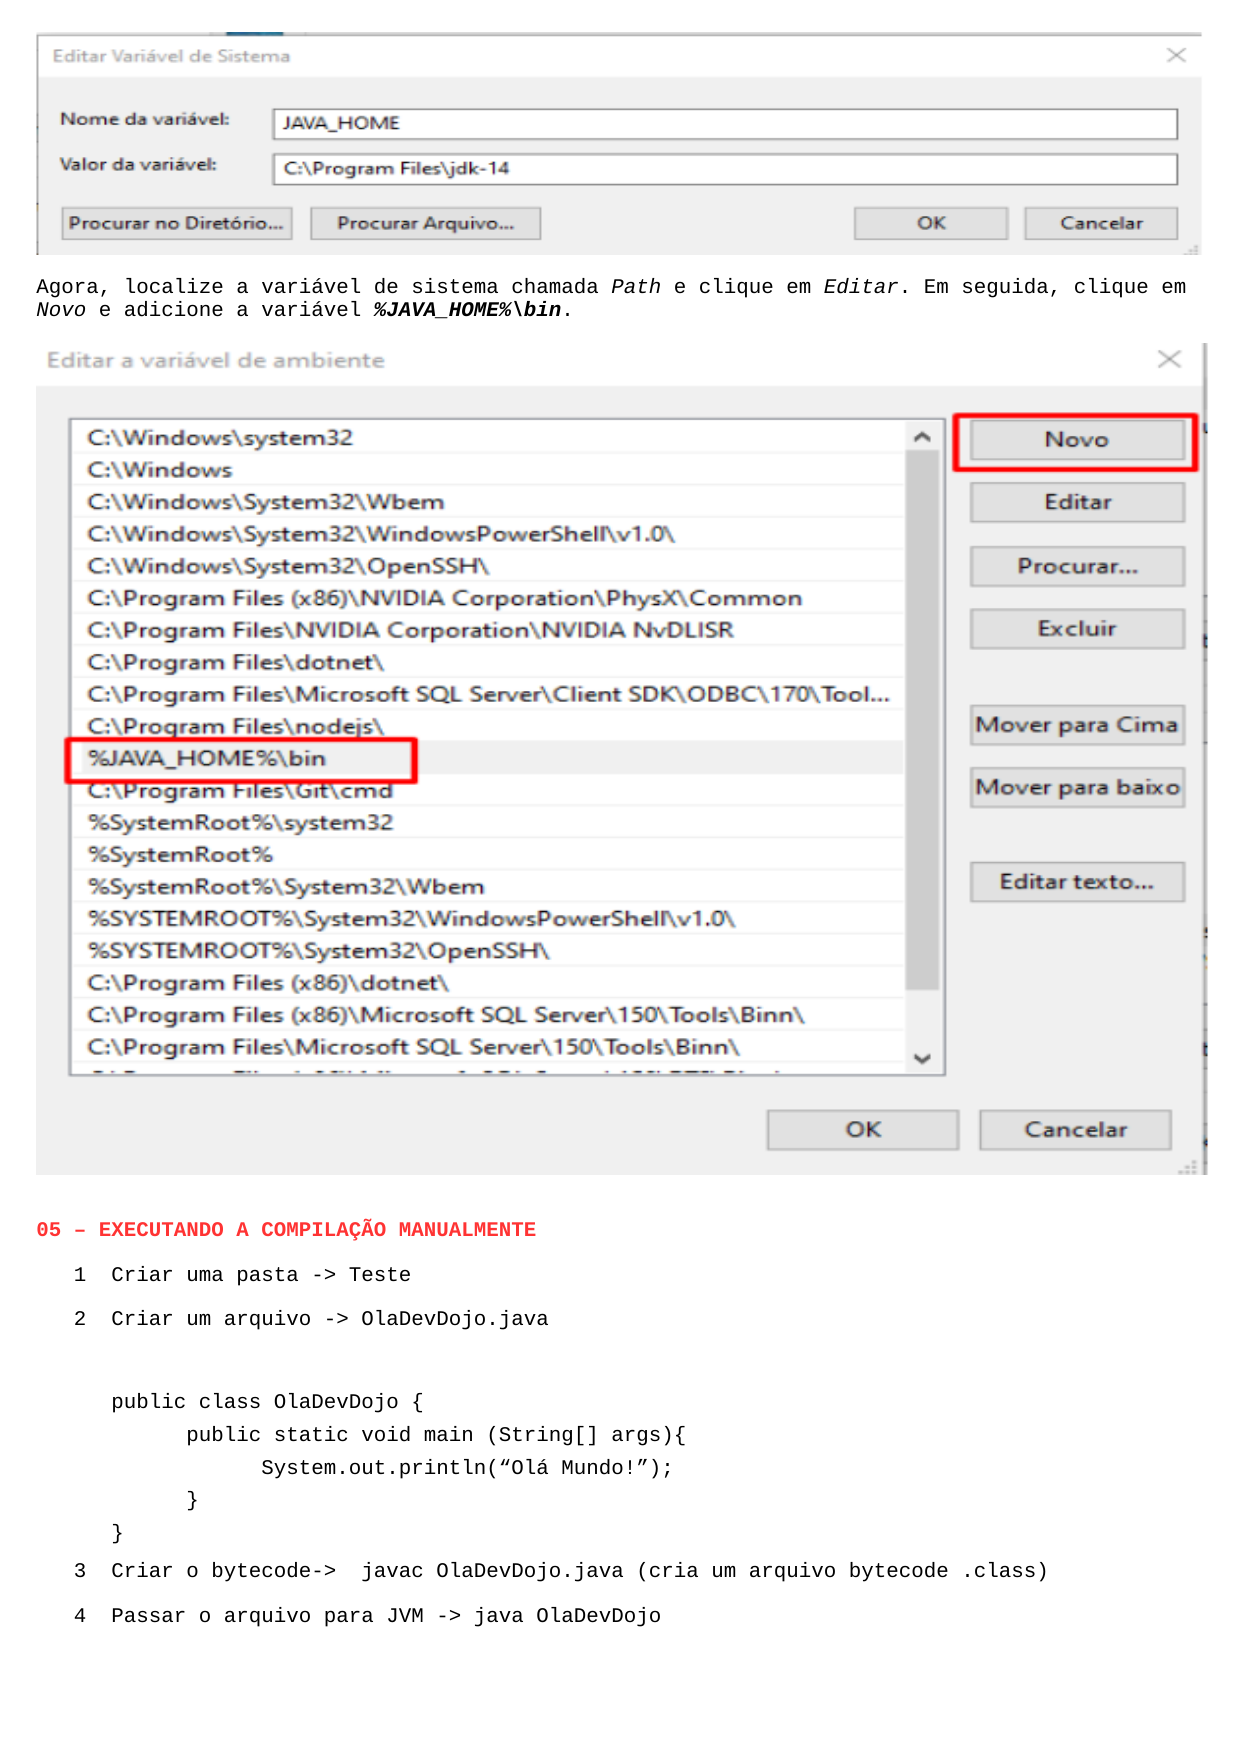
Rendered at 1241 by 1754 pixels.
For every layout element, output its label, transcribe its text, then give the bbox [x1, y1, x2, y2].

text System.out.println(“Olá Mundo!”); [36, 1457, 1208, 1480]
list Passar o arquivo para JVM -> java OlaDevDojo [73, 1605, 1208, 1628]
list Criar o bytecode-> javac OlaDevDojo.java (cria um arquivo bytecode .class) [73, 1560, 1208, 1584]
text 05 – EXECUTANDO A COMPILAÇÃO MANUALMENTE [36, 1219, 1208, 1243]
text } [36, 1489, 1208, 1513]
picture [36, 32, 1204, 255]
text public static void main (String[] args){ [36, 1424, 1208, 1448]
text public class OlaDevDojo { [36, 1391, 1208, 1415]
list Criar uma pasta -> Teste [73, 1264, 1208, 1288]
list Criar um arquivo -> OlaDevDojo.java [73, 1308, 1208, 1332]
text } [36, 1522, 1208, 1546]
picture [36, 343, 1210, 1175]
text Agora, localize a variável de sistema chamada Path e clique em Editar. Em seguida, clique em Novo e adicione a variável %JAVA_HOME%\bin. [36, 276, 1208, 323]
